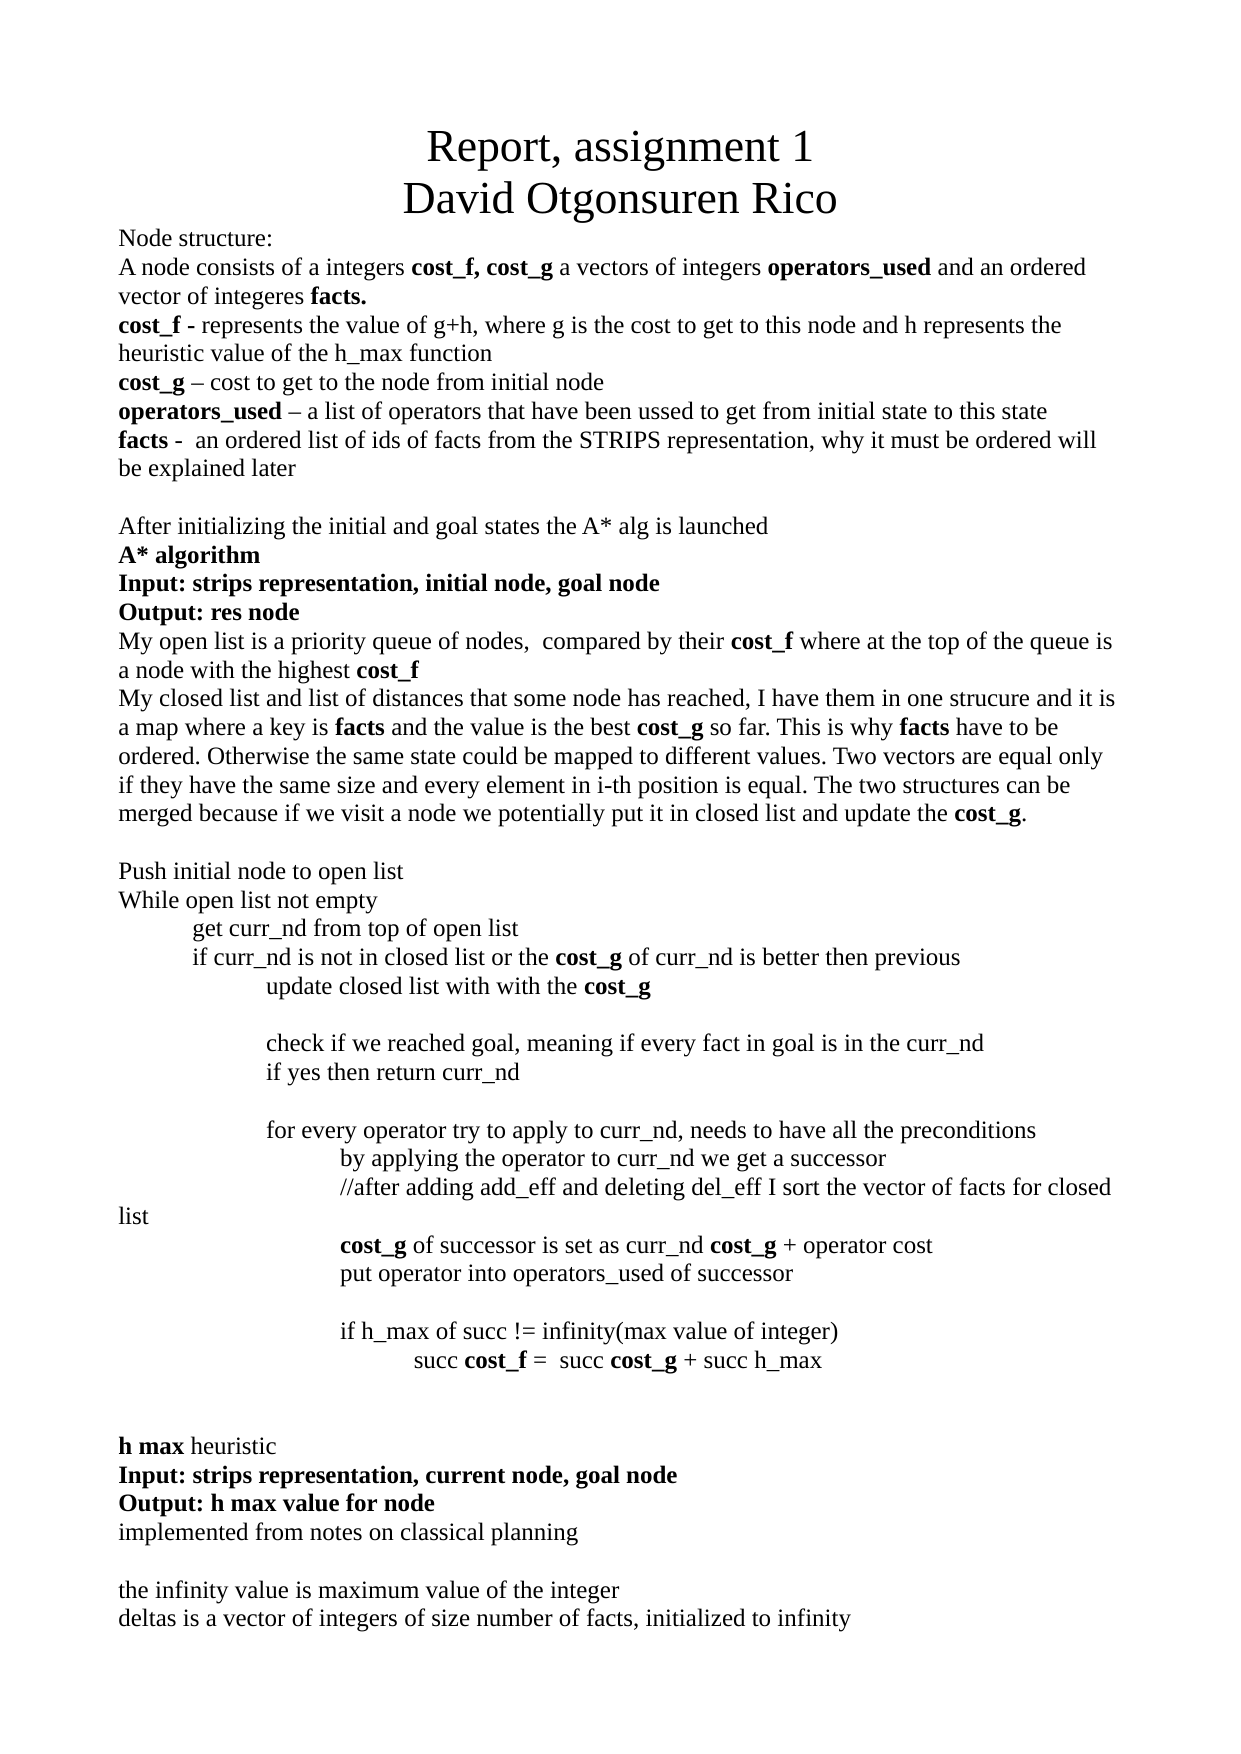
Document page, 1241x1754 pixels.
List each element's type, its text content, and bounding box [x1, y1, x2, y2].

text Input: strips representation, current node, goal node [118, 1460, 1122, 1488]
text succ cost_f = succ cost_g + succ h_max [118, 1345, 1122, 1373]
text put operator into operators_used of successor [118, 1258, 1122, 1287]
text //after adding add_eff and deleting del_eff I sort the vector of facts for closed list [118, 1172, 1122, 1230]
text if yes then return curr_nd [118, 1057, 1122, 1086]
text Output: res node [118, 597, 1122, 626]
text the infinity value is maximum value of the integer [118, 1575, 1122, 1603]
text h max heuristic [118, 1431, 1122, 1460]
text Output: h max value for node [118, 1488, 1122, 1517]
text David Otgonsuren Rico [118, 171, 1122, 223]
text cost_g of successor is set as curr_nd cost_g + operator cost [118, 1230, 1122, 1258]
text Report, assignment 1 [118, 118, 1122, 171]
text cost_g – cost to get to the node from initial node [118, 367, 1122, 396]
text My open list is a priority queue of nodes, compared by their cost_f where at the top of the queue is a node with the highest cost_f [118, 626, 1122, 683]
text if h_max of succ != infinity(max value of integer) [118, 1316, 1122, 1345]
text cost_f - represents the value of g+h, where g is the cost to get to this node and h represents the heuristic value of the h_max function [118, 310, 1122, 367]
text get curr_nd from top of open list [118, 913, 1122, 942]
text Push initial node to open list [118, 856, 1122, 885]
text While open list not empty [118, 885, 1122, 913]
text A node consists of a integers cost_f, cost_g a vectors of integers operators_used and an ordered vector of integeres facts. [118, 252, 1122, 310]
text operators_used – a list of operators that have been ussed to get from initial state to this state [118, 396, 1122, 425]
text implemented from notes on classical planning [118, 1517, 1122, 1546]
text by applying the operator to curr_nd we get a successor [118, 1143, 1122, 1172]
text After initializing the initial and goal states the A* alg is launched [118, 511, 1122, 540]
text deltas is a vector of integers of size number of facts, initialized to infinity [118, 1603, 1122, 1632]
text facts - an ordered list of ids of facts from the STRIPS representation, why it must be ordered will be explained later [118, 425, 1122, 482]
text if curr_nd is not in closed list or the cost_g of curr_nd is better then previous [118, 942, 1122, 971]
text My closed list and list of distances that some node has reached, I have them in one strucure and it is a map where a key is facts and the value is the best cost_g so far. This is why facts have to be ordered. Otherwise the same state could be mapped to different values. Two vectors are equal only if they have the same size and every element in i-th position is equal. The two structures can be merged because if we visit a node we potentially put it in closed list and update the cost_g. [118, 683, 1122, 827]
text A* algorithm [118, 540, 1122, 568]
text Input: strips representation, initial node, goal node [118, 568, 1122, 597]
text for every operator try to apply to curr_nd, needs to have all the preconditions [118, 1115, 1122, 1143]
text Node structure: [118, 223, 1122, 252]
text check if we reached goal, meaning if every fact in goal is in the curr_nd [118, 1028, 1122, 1057]
text update closed list with with the cost_g [118, 971, 1122, 1000]
